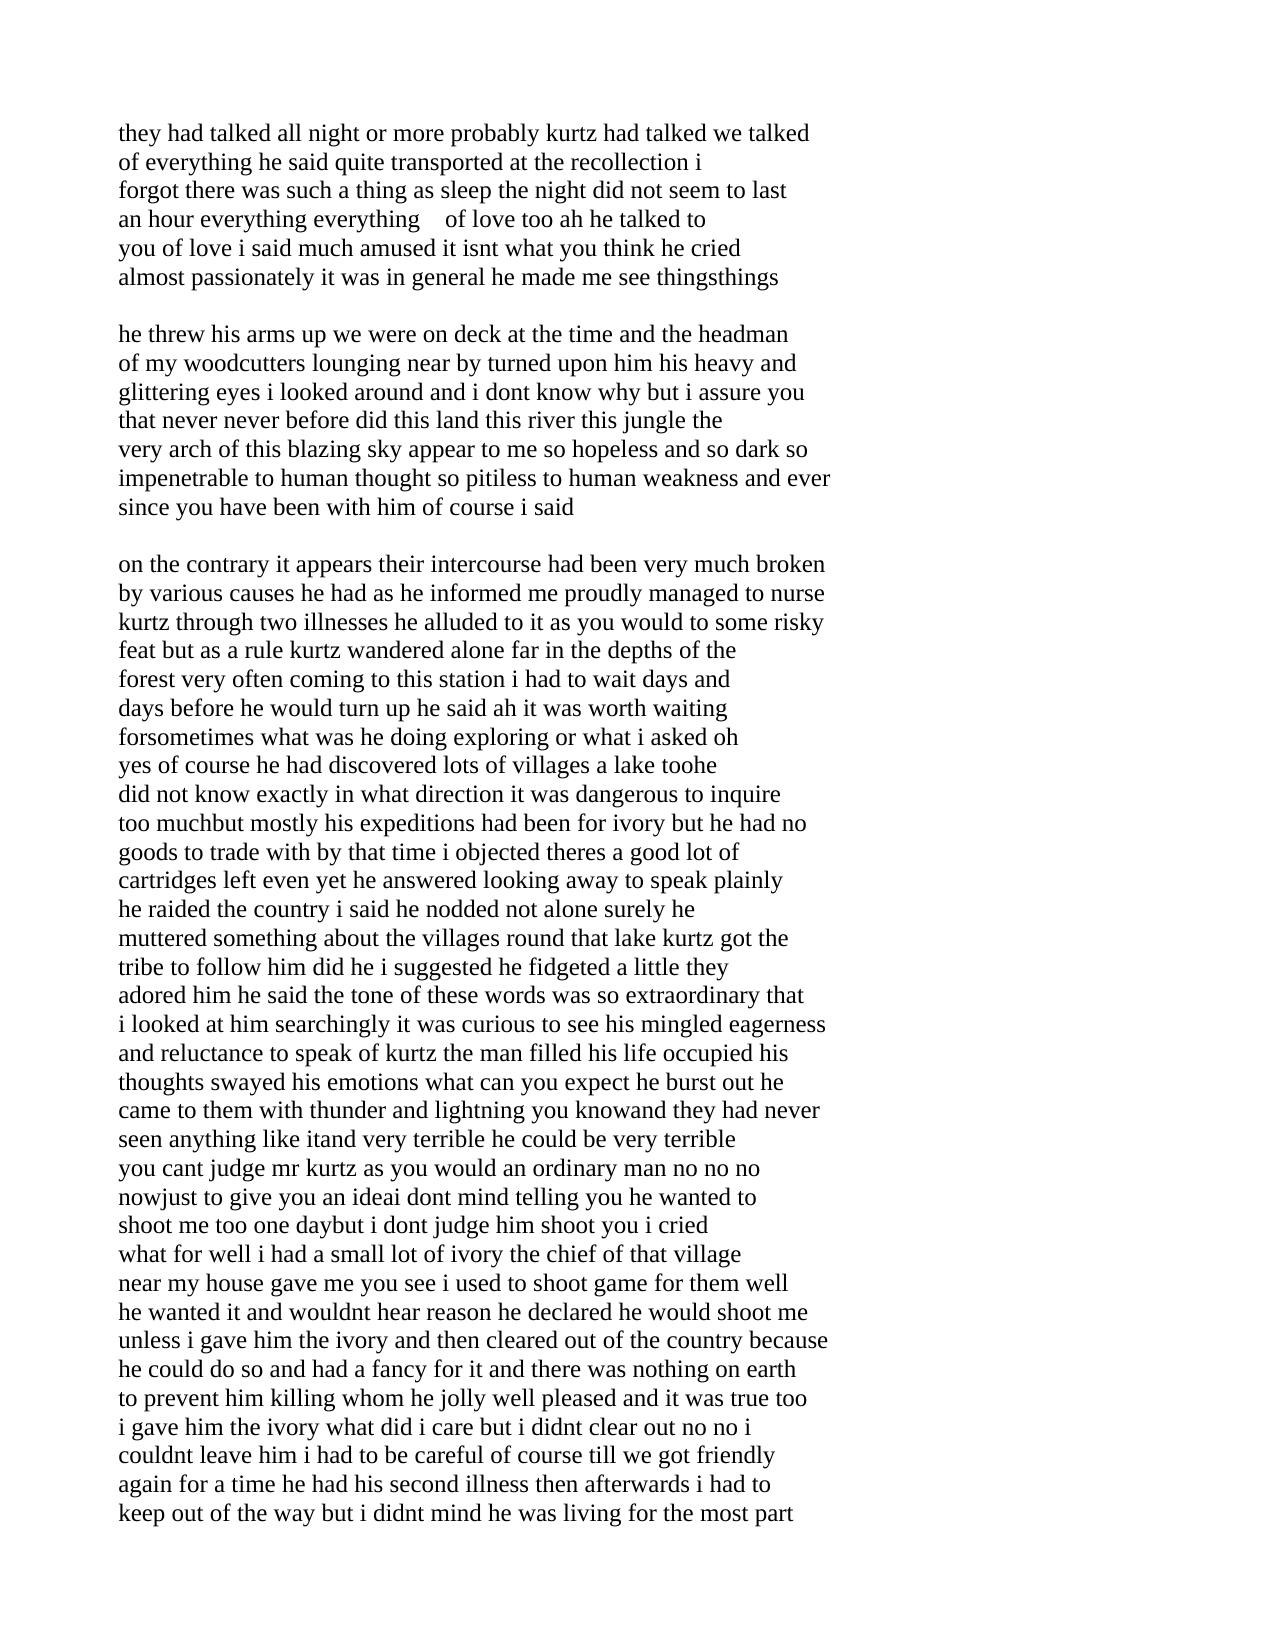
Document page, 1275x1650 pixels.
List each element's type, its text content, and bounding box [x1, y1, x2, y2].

text cartridges left even yet he answered looking away to speak plainly [118, 866, 1157, 894]
text again for a time he had his second illness then afterwards i had to [118, 1469, 1157, 1498]
text since you have been with him of course i said [118, 492, 1157, 521]
text he could do so and had a fancy for it and there was nothing on earth [118, 1354, 1157, 1383]
text he threw his arms up we were on deck at the time and the headman [118, 319, 1157, 348]
text tribe to follow him did he i suggested he fidgeted a little they [118, 952, 1157, 981]
text glittering eyes i looked around and i dont know why but i assure you [118, 377, 1157, 406]
text forest very often coming to this station i had to wait days and [118, 664, 1157, 693]
text feat but as a rule kurtz wandered alone far in the depths of the [118, 636, 1157, 664]
text of everything he said quite transported at the recollection i [118, 147, 1157, 176]
text you cant judge mr kurtz as you would an ordinary man no no no [118, 1153, 1157, 1182]
text an hour everything everything of love too ah he talked to [118, 204, 1157, 233]
text muttered something about the villages round that lake kurtz got the [118, 923, 1157, 952]
text unless i gave him the ivory and then cleared out of the country because [118, 1326, 1157, 1354]
text days before he would turn up he said ah it was worth waiting [118, 693, 1157, 722]
text he wanted it and wouldnt hear reason he declared he would shoot me [118, 1297, 1157, 1326]
text and reluctance to speak of kurtz the man filled his life occupied his [118, 1038, 1157, 1067]
text he raided the country i said he nodded not alone surely he [118, 894, 1157, 923]
text adored him he said the tone of these words was so extraordinary that [118, 981, 1157, 1009]
text very arch of this blazing sky appear to me so hopeless and so dark so [118, 434, 1157, 463]
text nowjust to give you an ideai dont mind telling you he wanted to [118, 1182, 1157, 1211]
text you of love i said much amused it isnt what you think he cried [118, 233, 1157, 262]
text did not know exactly in what direction it was dangerous to inquire [118, 779, 1157, 808]
text seen anything like itand very terrible he could be very terrible [118, 1124, 1157, 1153]
text too muchbut mostly his expeditions had been for ivory but he had no [118, 808, 1157, 837]
text i gave him the ivory what did i care but i didnt clear out no no i [118, 1412, 1157, 1441]
text yes of course he had discovered lots of villages a lake toohe [118, 751, 1157, 779]
text goods to trade with by that time i objected theres a good lot of [118, 837, 1157, 866]
text shoot me too one daybut i dont judge him shoot you i cried [118, 1211, 1157, 1239]
text i looked at him searchingly it was curious to see his mingled eagerness [118, 1009, 1157, 1038]
text by various causes he had as he informed me proudly managed to nurse [118, 578, 1157, 607]
text kurtz through two illnesses he alluded to it as you would to some risky [118, 607, 1157, 636]
text keep out of the way but i didnt mind he was living for the most part [118, 1498, 1157, 1527]
text came to them with thunder and lightning you knowand they had never [118, 1096, 1157, 1124]
text thoughts swayed his emotions what can you expect he burst out he [118, 1067, 1157, 1096]
text forsometimes what was he doing exploring or what i asked oh [118, 722, 1157, 751]
text what for well i had a small lot of ivory the chief of that village [118, 1239, 1157, 1268]
text impenetrable to human thought so pitiless to human weakness and ever [118, 463, 1157, 492]
text forgot there was such a thing as sleep the night did not seem to last [118, 176, 1157, 204]
text couldnt leave him i had to be careful of course till we got friendly [118, 1441, 1157, 1469]
text to prevent him killing whom he jolly well pleased and it was true too [118, 1383, 1157, 1412]
text on the contrary it appears their intercourse had been very much broken [118, 549, 1157, 578]
text of my woodcutters lounging near by turned upon him his heavy and [118, 348, 1157, 377]
text that never never before did this land this river this jungle the [118, 406, 1157, 434]
text almost passionately it was in general he made me see thingsthings [118, 262, 1157, 291]
text near my house gave me you see i used to shoot game for them well [118, 1268, 1157, 1297]
text they had talked all night or more probably kurtz had talked we talked [118, 118, 1157, 147]
